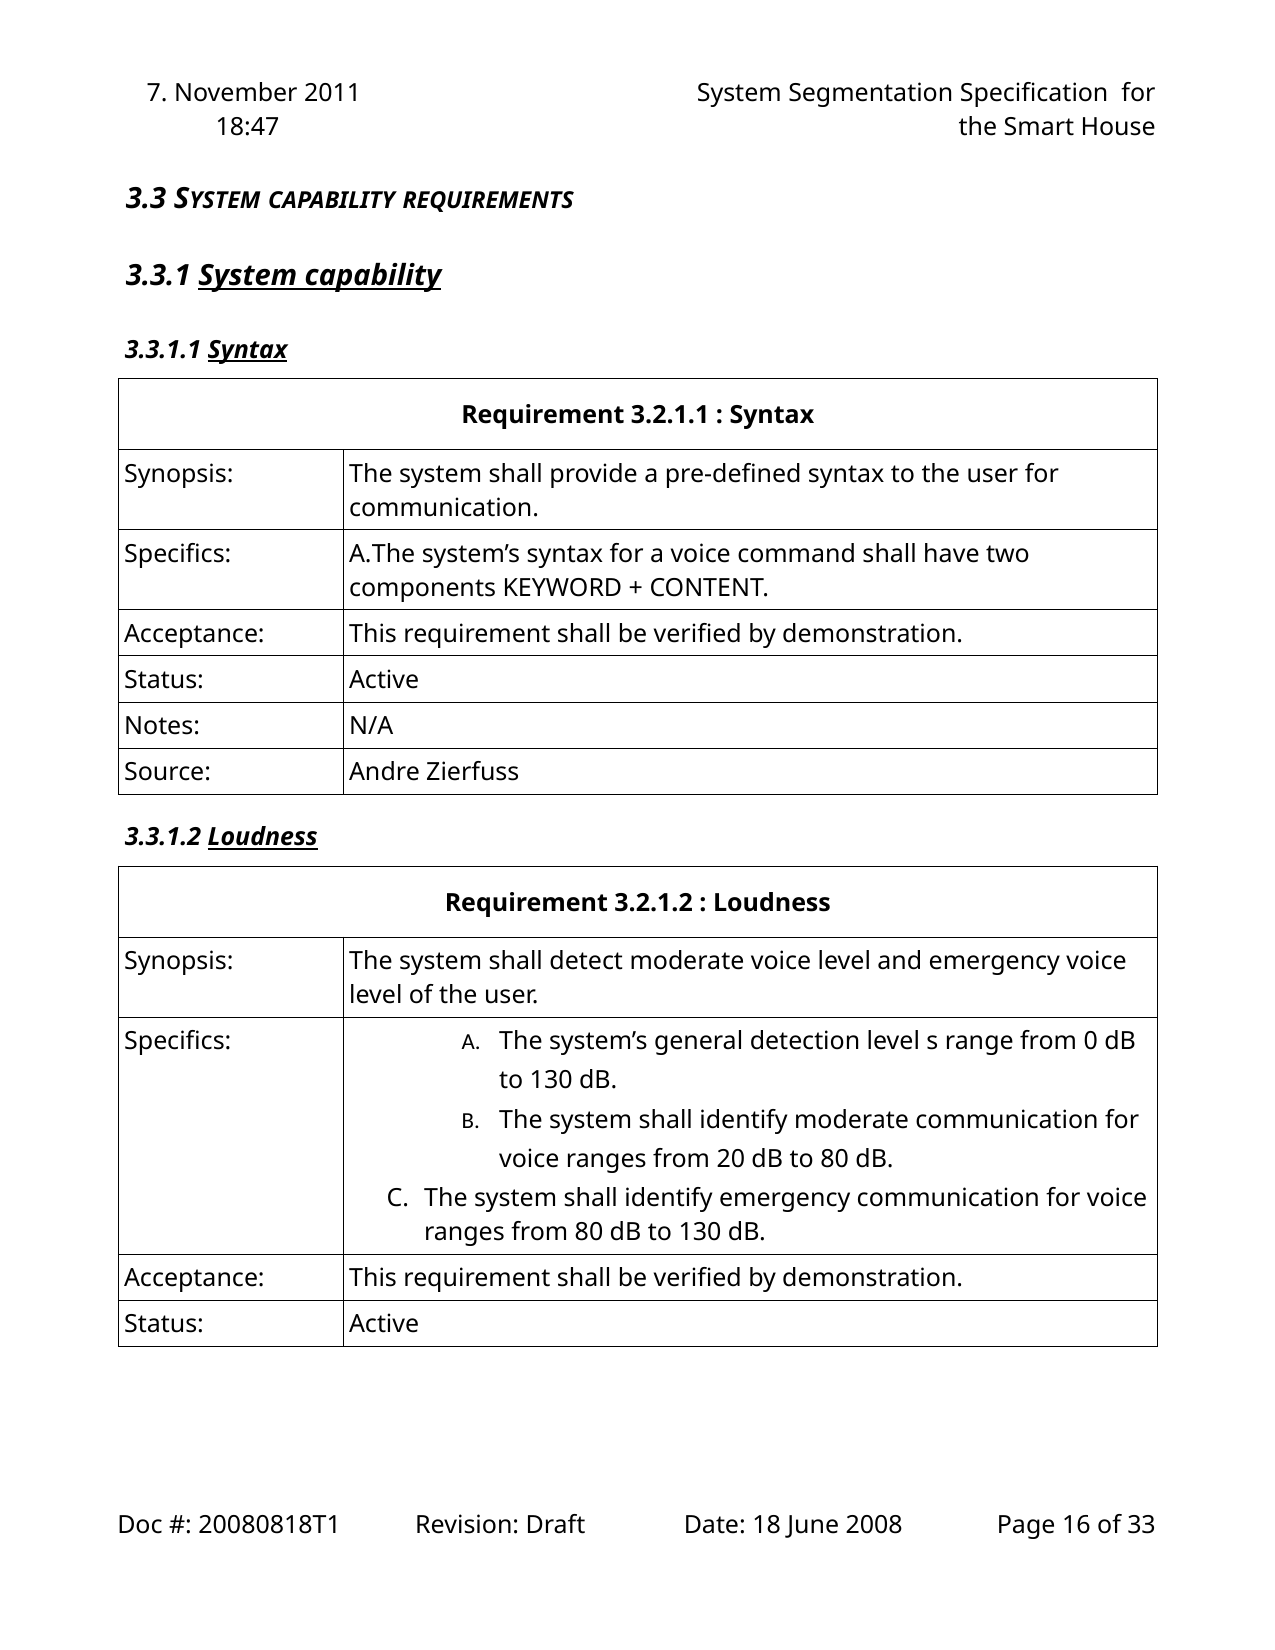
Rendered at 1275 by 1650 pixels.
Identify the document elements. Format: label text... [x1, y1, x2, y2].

table_cell N/A [344, 703, 1157, 747]
subtitle System capability requirements [118, 177, 1157, 217]
table_cell Status: [119, 1301, 343, 1346]
subtitle Loudness [118, 819, 1157, 853]
table_cell Andre Zierfuss [344, 749, 1157, 793]
table_header Requirement 3.2.1.2 : Loudness [119, 867, 1157, 937]
table_cell Specifics: [119, 530, 343, 609]
table_cell The system’s syntax for a voice command shall have two components KEYWORD + CONTENT. [344, 530, 1157, 609]
table_cell Active [344, 1301, 1157, 1346]
table_cell The system shall provide a pre-defined syntax to the user for communication. [344, 450, 1157, 529]
table_header Requirement 3.2.1.1 : Syntax [119, 379, 1157, 449]
table_cell Notes: [119, 703, 343, 747]
table_cell This requirement shall be verified by demonstration. [344, 610, 1157, 655]
table_cell Active [344, 656, 1157, 701]
table_cell The system’s general detection level s range from 0 dB to 130 dB. The system shall identify moderate communication for voice ranges from 20 dB to 80 dB. The system shall identify emergency communication for voice ranges from 80 dB to 130 dB. [344, 1018, 1157, 1253]
subtitle System capability [118, 254, 1157, 294]
subtitle Syntax [118, 332, 1157, 366]
table_cell Acceptance: [119, 610, 343, 655]
table_cell Source: [119, 749, 343, 793]
table_cell Synopsis: [119, 938, 343, 1017]
table_cell Acceptance: [119, 1255, 343, 1299]
table_cell The system shall detect moderate voice level and emergency voice level of the user. [344, 938, 1157, 1017]
table_cell Specifics: [119, 1018, 343, 1253]
table_cell This requirement shall be verified by demonstration. [344, 1255, 1157, 1299]
table_cell Status: [119, 656, 343, 701]
table_cell Synopsis: [119, 450, 343, 529]
